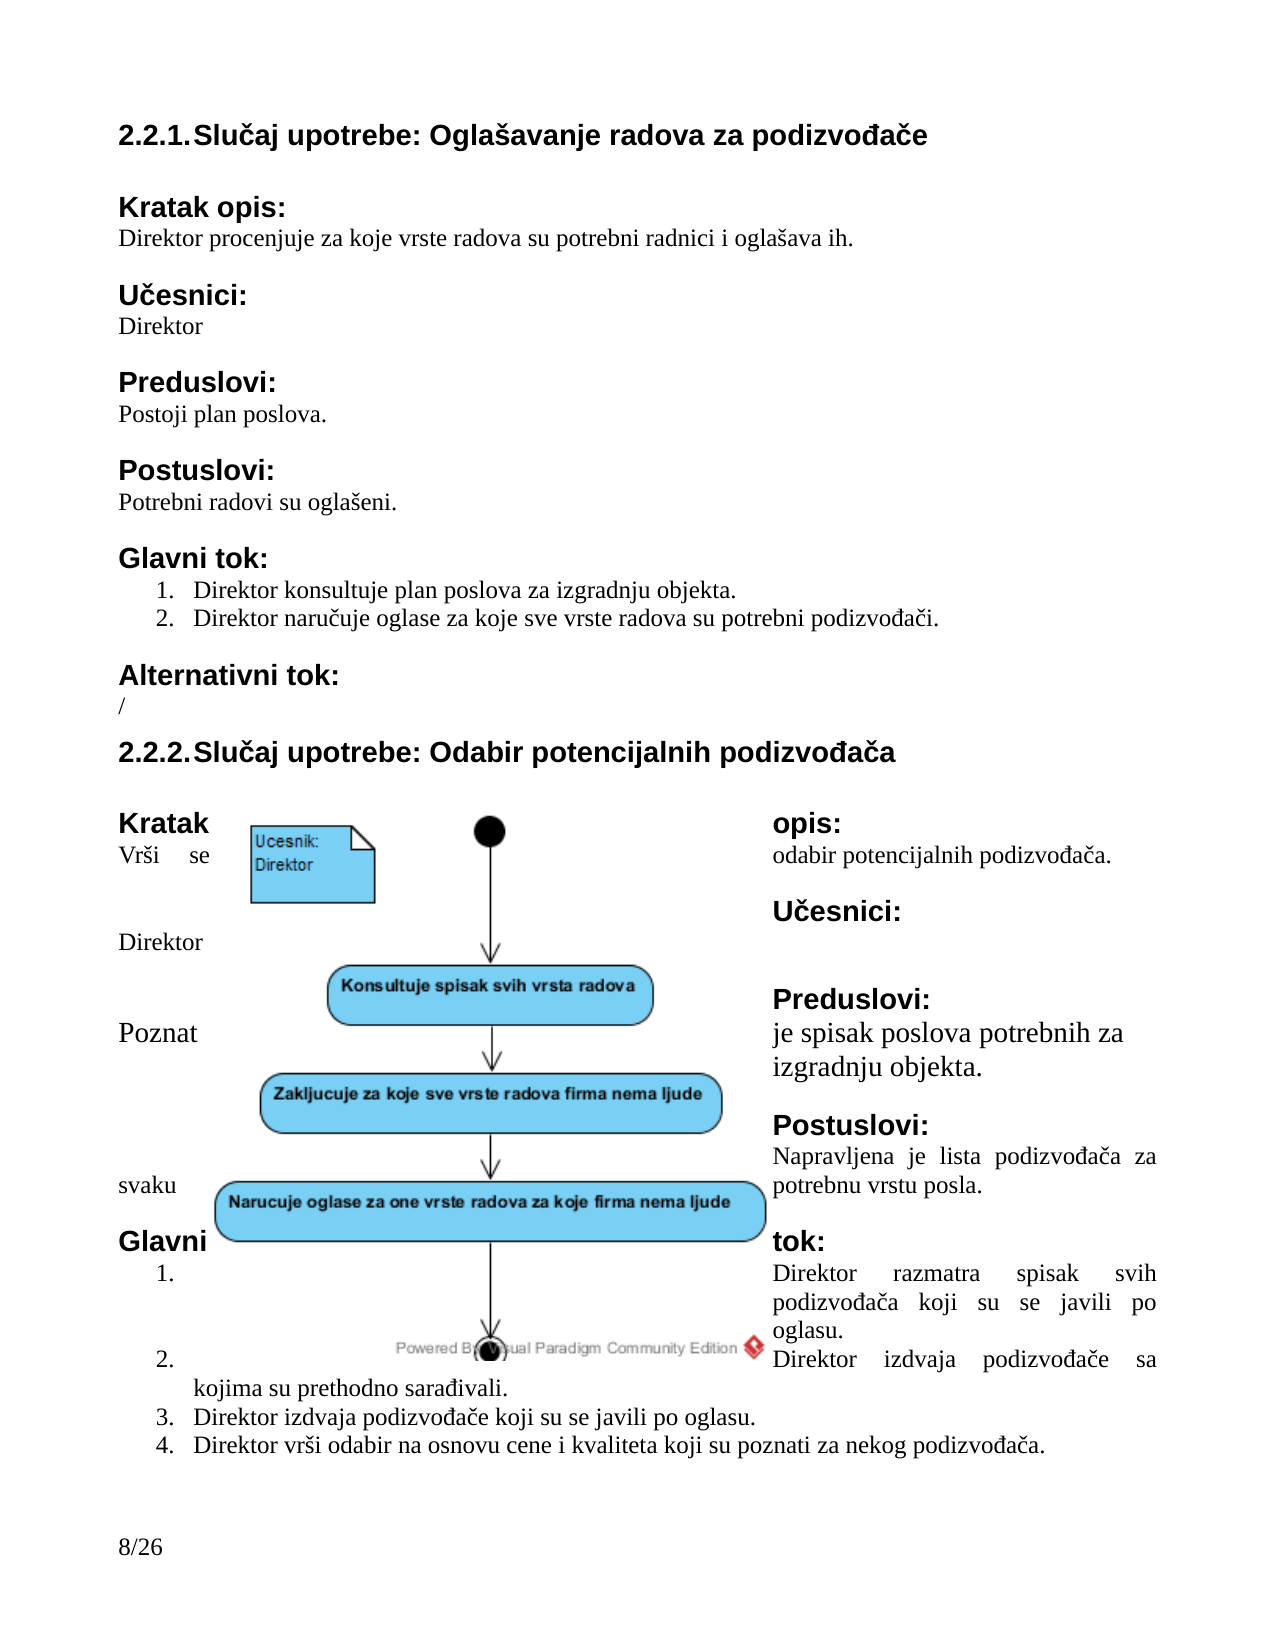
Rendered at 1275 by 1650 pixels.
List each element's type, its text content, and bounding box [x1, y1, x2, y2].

text Direktor procenjuje za koje vrste radova su potrebni radnici i oglašava ih. [118, 223, 1157, 252]
text Postoji plan poslova. [118, 399, 1157, 428]
list Direktor razmatra spisak svih podizvođača koji su se javili po oglasu. [773, 1258, 1157, 1344]
subtitle Glavni [118, 1224, 210, 1258]
subtitle Učesnici: [773, 894, 1157, 927]
text [210, 802, 772, 814]
subtitle Glavni tok: [118, 541, 1157, 575]
subtitle Slučaj upotrebe: Oglašavanje radova za podizvođače [118, 118, 1157, 152]
text Direktor [118, 311, 1157, 340]
subtitle Kratak opis: [118, 190, 1157, 223]
subtitle Preduslovi: Poznat je spisak poslova potrebnih za izgradnju objekta. [118, 982, 210, 1082]
list Direktor konsultuje plan poslova za izgradnju objekta. [156, 575, 1157, 603]
text [773, 927, 1157, 956]
list Direktor razmatra spisak svih podizvođača koji su se javili po oglasu. [156, 1258, 210, 1344]
subtitle tok: [773, 1224, 1157, 1258]
subtitle Postuslovi: [773, 1108, 1157, 1141]
subtitle Preduslovi: [118, 366, 1157, 399]
subtitle Slučaj upotrebe: Odabir potencijalnih podizvođača [118, 734, 1157, 768]
subtitle Alternativni tok: [118, 658, 1157, 691]
list Direktor vrši odabir na osnovu cene i kvaliteta koji su poznati za nekog podizvođača. [156, 1431, 1157, 1459]
text Vrši se [118, 840, 210, 868]
subtitle Kratak [118, 806, 210, 840]
subtitle Postuslovi: [118, 453, 1157, 487]
subtitle [118, 894, 210, 927]
subtitle opis: [772, 806, 1157, 840]
text Napravljena je lista podizvođača za svaku potrebnu vrstu posla. [118, 1141, 210, 1199]
subtitle Preduslovi: Poznat je spisak poslova potrebnih za izgradnju objekta. [773, 982, 1157, 1082]
subtitle Učesnici: [118, 278, 1157, 311]
text Potrebni radovi su oglašeni. [118, 487, 1157, 516]
list Direktor izdvaja podizvođače sa kojima su prethodno sarađivali. [156, 1344, 1157, 1402]
list Direktor izdvaja podizvođače koji su se javili po oglasu. [156, 1402, 1157, 1431]
text / [118, 691, 1157, 720]
text Direktor [118, 927, 210, 956]
list Direktor naručuje oglase za koje sve vrste radova su potrebni podizvođači. [156, 603, 1157, 632]
text odabir potencijalnih podizvođača. [773, 840, 1157, 868]
subtitle [118, 1108, 210, 1141]
text Napravljena je lista podizvođača za svaku potrebnu vrstu posla. [773, 1141, 1157, 1199]
